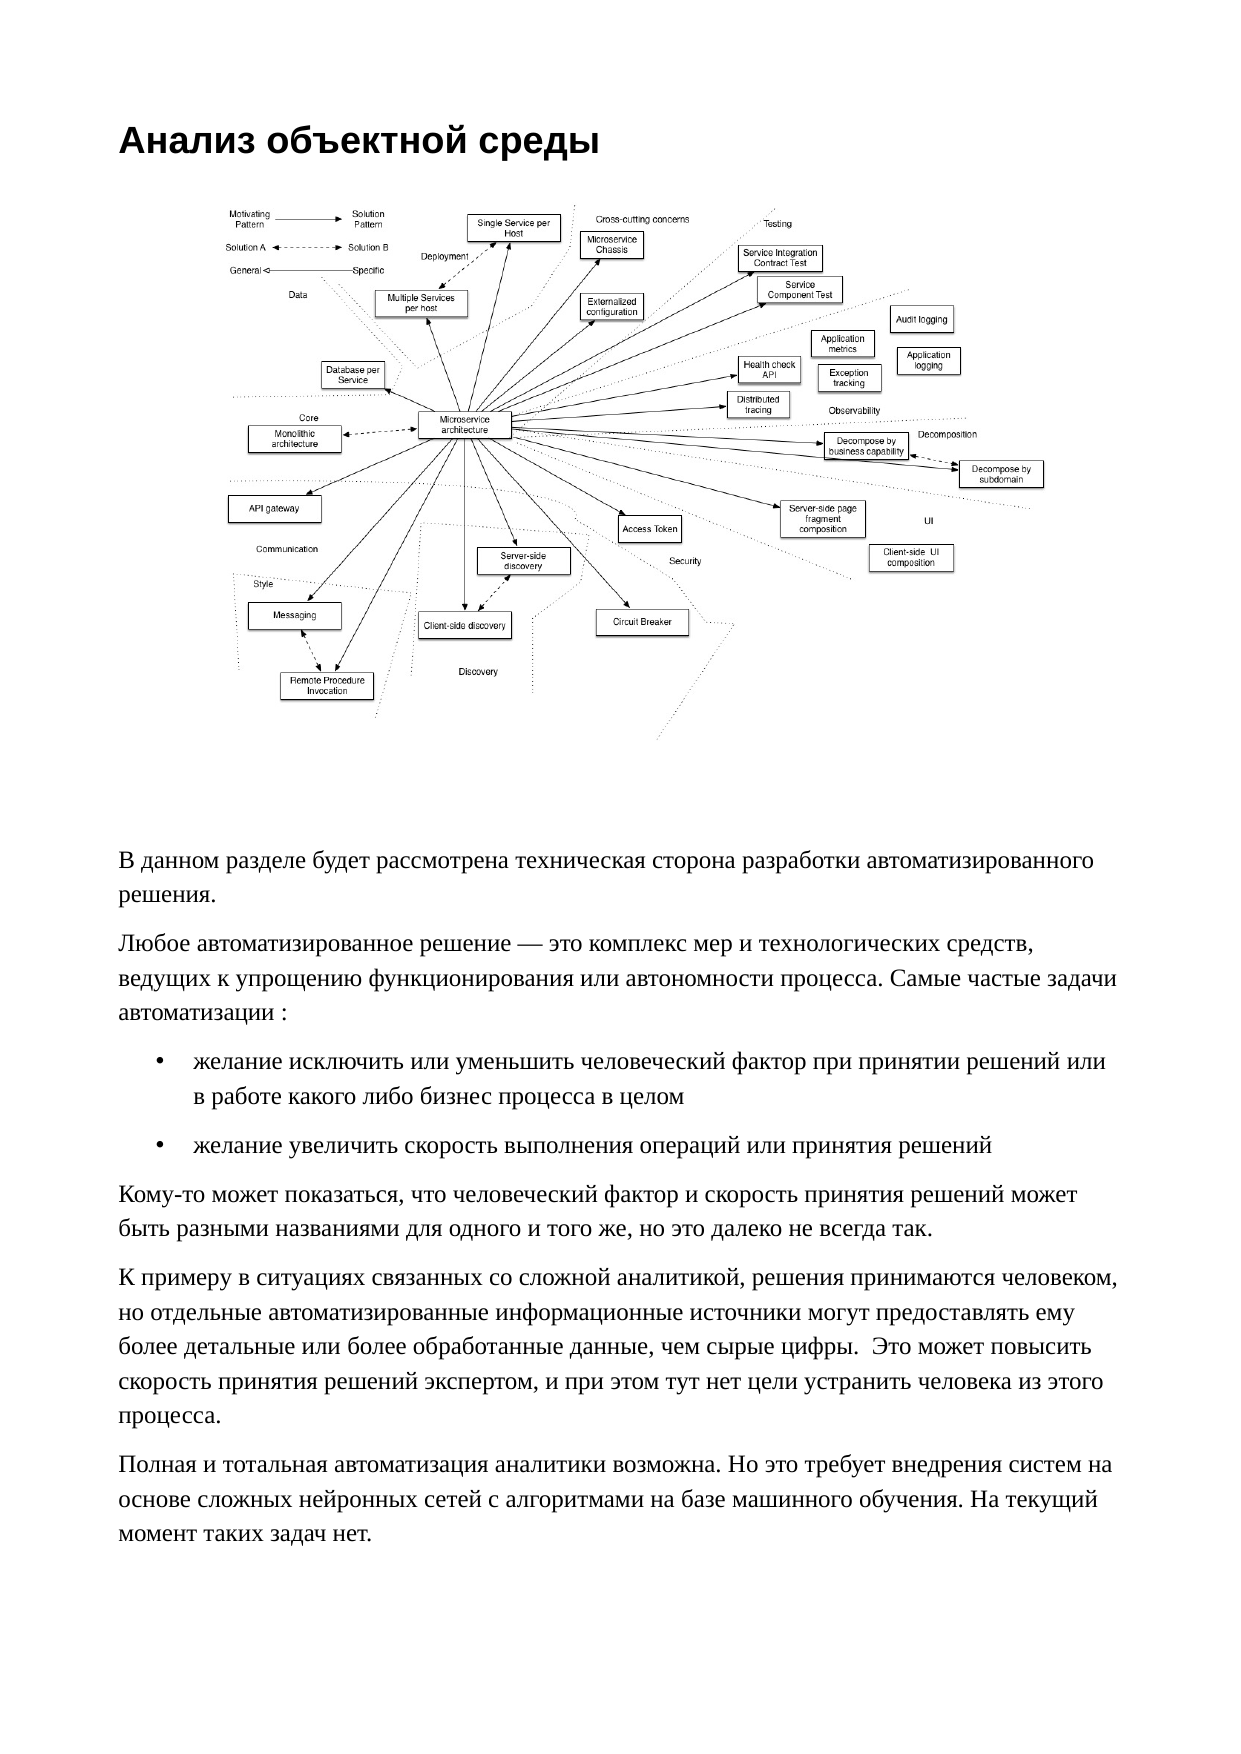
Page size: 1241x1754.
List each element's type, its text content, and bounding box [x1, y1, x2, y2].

picture [209, 202, 1048, 741]
text Полная и тотальная автоматизация аналитики возможна. Но это требует внедрения систем на основе сложных нейронных сетей с алгоритмами на базе машинного обучения. На текущий момент таких задач нет. [118, 1449, 1122, 1547]
list желание исключить или уменьшить человеческий фактор при принятии решений или в работе какого либо бизнес процесса в целом [156, 1046, 1122, 1109]
text Любое автоматизированное решение — это комплекс мер и технологических средств, ведущих к упрощению функционирования или автономности процесса. Самые частые задачи автоматизации : [118, 928, 1122, 1026]
text Кому-то может показаться, что человеческий фактор и скорость принятия решений может быть разными названиями для одного и того же, но это далеко не всегда так. [118, 1179, 1122, 1242]
text К примеру в ситуациях связанных со сложной аналитикой, решения принимаются человеком, но отдельные автоматизированные информационные источники могут предоставлять ему более детальные или более обработанные данные, чем сырые цифры. Это может повысить скорость принятия решений экспертом, и при этом тут нет цели устранить человека из этого процесса. [118, 1262, 1122, 1429]
text В данном разделе будет рассмотрена техническая сторона разработки автоматизированного решения. [118, 845, 1122, 908]
subtitle Анализ объектной среды [118, 118, 1122, 162]
list желание увеличить скорость выполнения операций или принятия решений [156, 1130, 1122, 1158]
